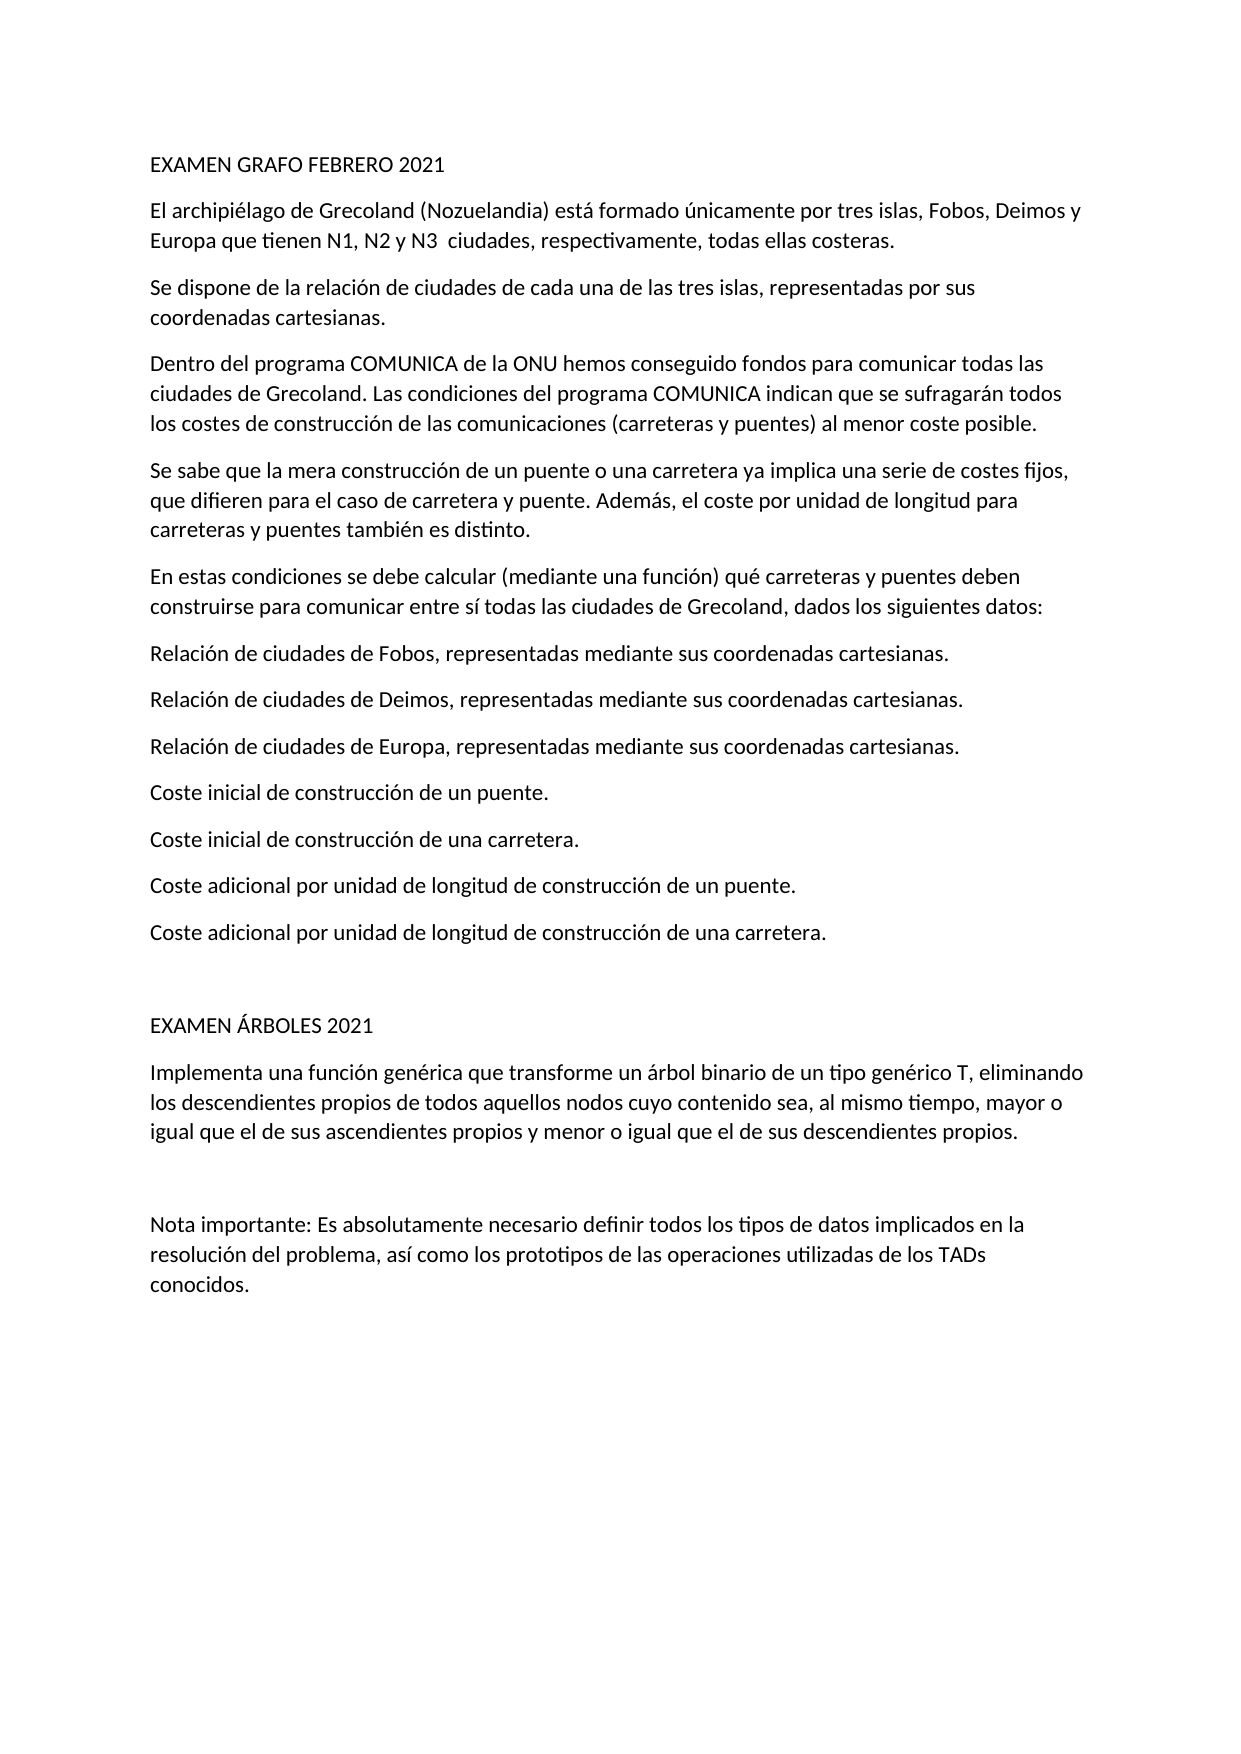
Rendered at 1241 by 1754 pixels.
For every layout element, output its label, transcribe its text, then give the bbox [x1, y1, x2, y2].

text EXAMEN GRAFO FEBRERO 2021 [150, 150, 1090, 178]
text El archipiélago de Grecoland (Nozuelandia) está formado únicamente por tres islas, Fobos, Deimos y Europa que tienen N1, N2 y N3 ciudades, respectivamente, todas ellas costeras. [150, 197, 1090, 254]
text Implementa una función genérica que transforme un árbol binario de un tipo genérico T, eliminando los descendientes propios de todos aquellos nodos cuyo contenido sea, al mismo tiempo, mayor o igual que el de sus ascendientes propios y menor o igual que el de sus descendientes propios. [150, 1058, 1090, 1146]
text Coste inicial de construcción de un puente. [150, 778, 1090, 806]
text Relación de ciudades de Fobos, representadas mediante sus coordenadas cartesianas. [150, 639, 1090, 667]
text Dentro del programa COMUNICA de la ONU hemos conseguido fondos para comunicar todas las ciudades de Grecoland. Las condiciones del programa COMUNICA indican que se sufragarán todos los costes de construcción de las comunicaciones (carreteras y puentes) al menor coste posible. [150, 349, 1090, 437]
text Relación de ciudades de Europa, representadas mediante sus coordenadas cartesianas. [150, 732, 1090, 760]
text Se sabe que la mera construcción de un puente o una carretera ya implica una serie de costes fijos, que difieren para el caso de carretera y puente. Además, el coste por unidad de longitud para carreteras y puentes también es distinto. [150, 456, 1090, 544]
text Coste adicional por unidad de longitud de construcción de una carretera. [150, 918, 1090, 946]
text Relación de ciudades de Deimos, representadas mediante sus coordenadas cartesianas. [150, 685, 1090, 713]
text Coste inicial de construcción de una carretera. [150, 825, 1090, 853]
text Nota importante: Es absolutamente necesario definir todos los tipos de datos implicados en la resolución del problema, así como los prototipos de las operaciones utilizadas de los TADs conocidos. [150, 1211, 1090, 1298]
text EXAMEN ÁRBOLES 2021 [150, 1011, 1090, 1039]
text Coste adicional por unidad de longitud de construcción de un puente. [150, 871, 1090, 899]
text En estas condiciones se debe calcular (mediante una función) qué carreteras y puentes deben construirse para comunicar entre sí todas las ciudades de Grecoland, dados los siguientes datos: [150, 562, 1090, 620]
text Se dispone de la relación de ciudades de cada una de las tres islas, representadas por sus coordenadas cartesianas. [150, 273, 1090, 331]
